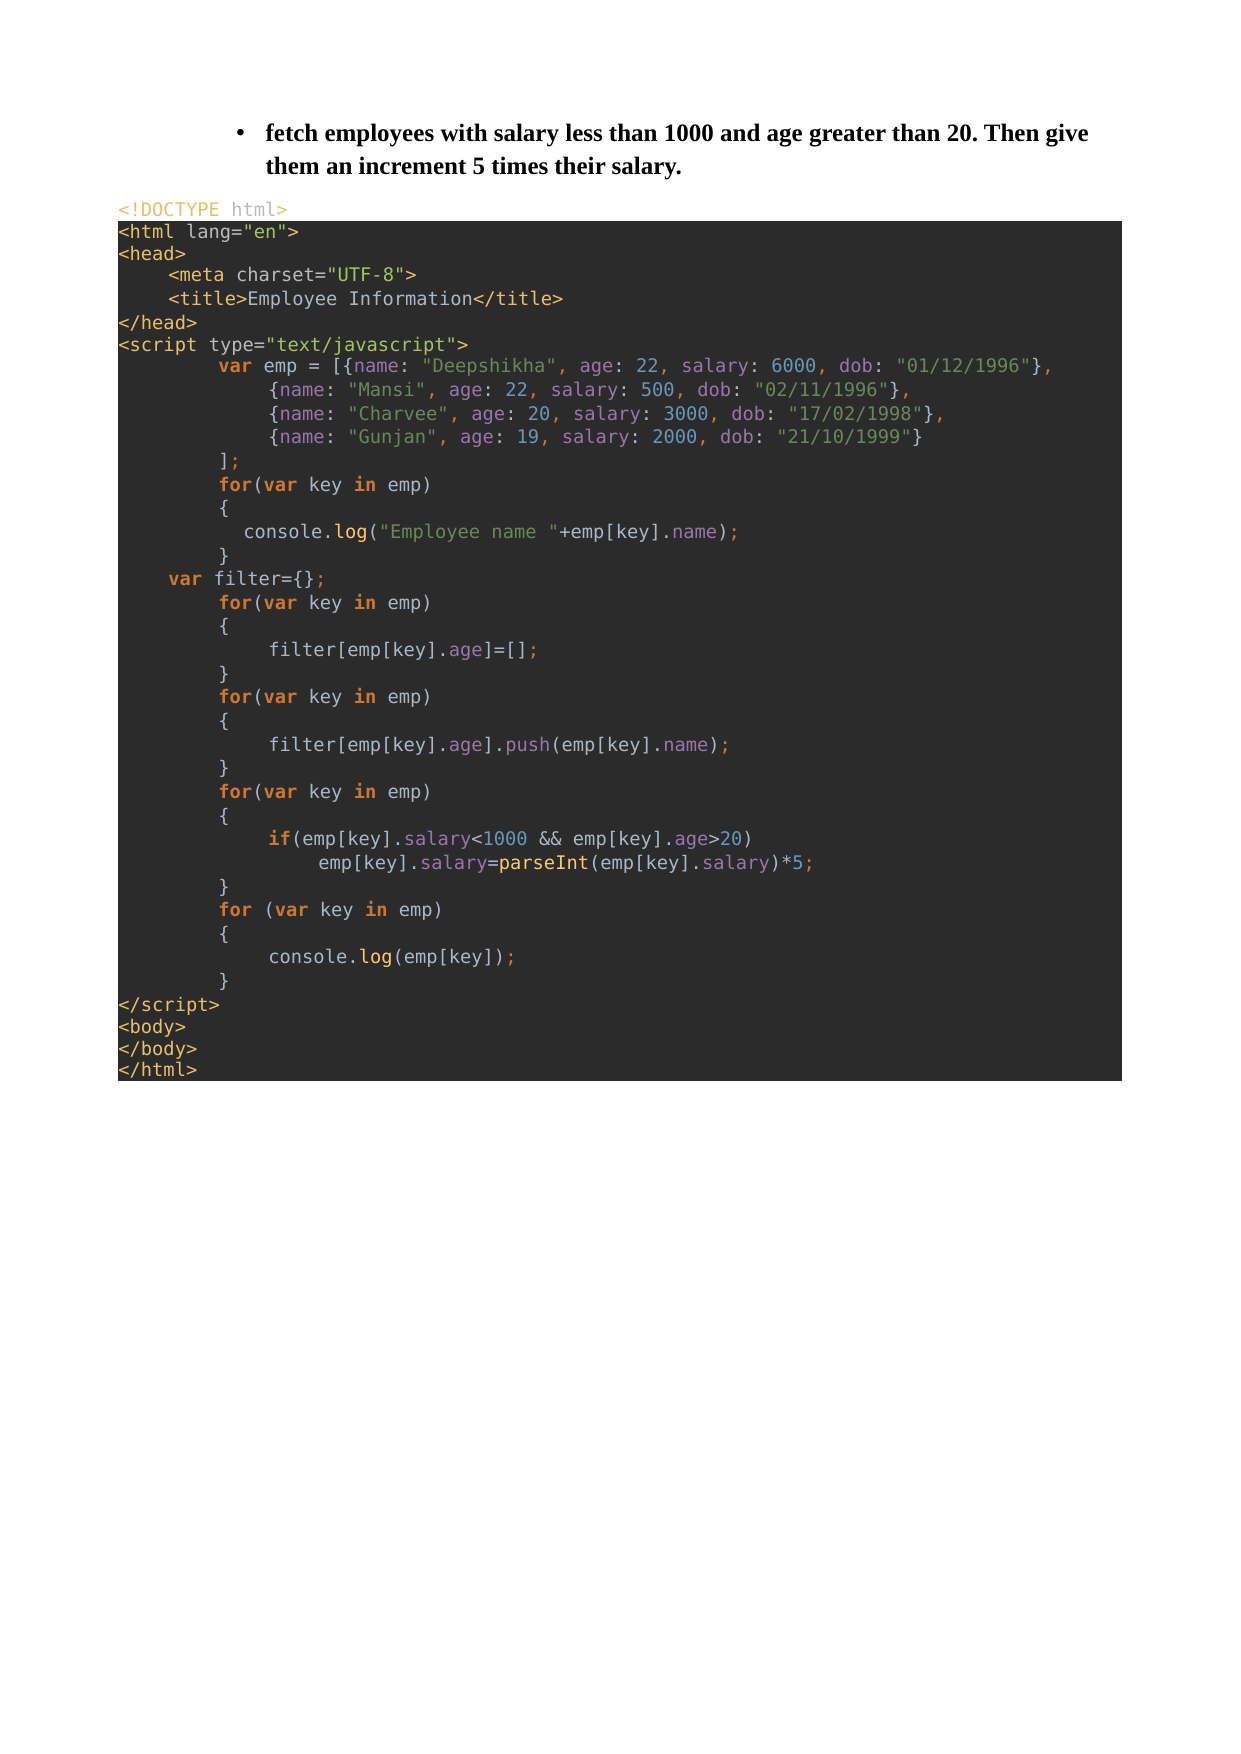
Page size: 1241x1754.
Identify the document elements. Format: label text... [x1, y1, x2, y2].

text { [118, 805, 1122, 828]
text <script type="text/javascript"> [118, 333, 1122, 355]
text </body> [118, 1038, 1122, 1059]
text {name: "Mansi", age: 22, salary: 500, dob: "02/11/1996"}, [118, 379, 1122, 403]
text for(var key in emp) [118, 592, 1122, 616]
text <html lang="en"> [118, 221, 1122, 242]
text } [118, 876, 1122, 899]
text } [118, 663, 1122, 686]
text for(var key in emp) [118, 474, 1122, 497]
text <head> [118, 242, 1122, 264]
text } [118, 970, 1122, 994]
text filter[emp[key].age].push(emp[key].name); [118, 734, 1122, 757]
text } [118, 757, 1122, 781]
text </head> [118, 312, 1122, 333]
text console.log(emp[key]); [118, 947, 1122, 970]
text for(var key in emp) [118, 686, 1122, 710]
text var emp = [{name: "Deepshikha", age: 22, salary: 6000, dob: "01/12/1996"}, [118, 355, 1122, 379]
text </html> [118, 1059, 1122, 1081]
text <meta charset="UTF-8"> [118, 264, 1122, 288]
text for (var key in emp) [118, 899, 1122, 923]
text {name: "Gunjan", age: 19, salary: 2000, dob: "21/10/1999"} [118, 426, 1122, 450]
text for(var key in emp) [118, 781, 1122, 805]
text { [118, 497, 1122, 521]
text <title>Employee Information</title> [118, 288, 1122, 312]
text } [118, 544, 1122, 568]
list fetch employees with salary less than 1000 and age greater than 20. Then give them an increment 5 times their salary. [236, 118, 1122, 180]
text { [118, 710, 1122, 734]
text {name: "Charvee", age: 20, salary: 3000, dob: "17/02/1998"}, [118, 403, 1122, 426]
text <!DOCTYPE html> [118, 199, 1122, 221]
text { [118, 616, 1122, 639]
text ]; [118, 450, 1122, 474]
text var filter={}; [118, 568, 1122, 592]
text filter[emp[key].age]=[]; [118, 639, 1122, 663]
text console.log("Employee name "+emp[key].name); [118, 521, 1122, 544]
text emp[key].salary=parseInt(emp[key].salary)*5; [118, 852, 1122, 876]
text <body> [118, 1016, 1122, 1038]
text { [118, 923, 1122, 947]
text </script> [118, 994, 1122, 1016]
text if(emp[key].salary<1000 && emp[key].age>20) [118, 828, 1122, 852]
